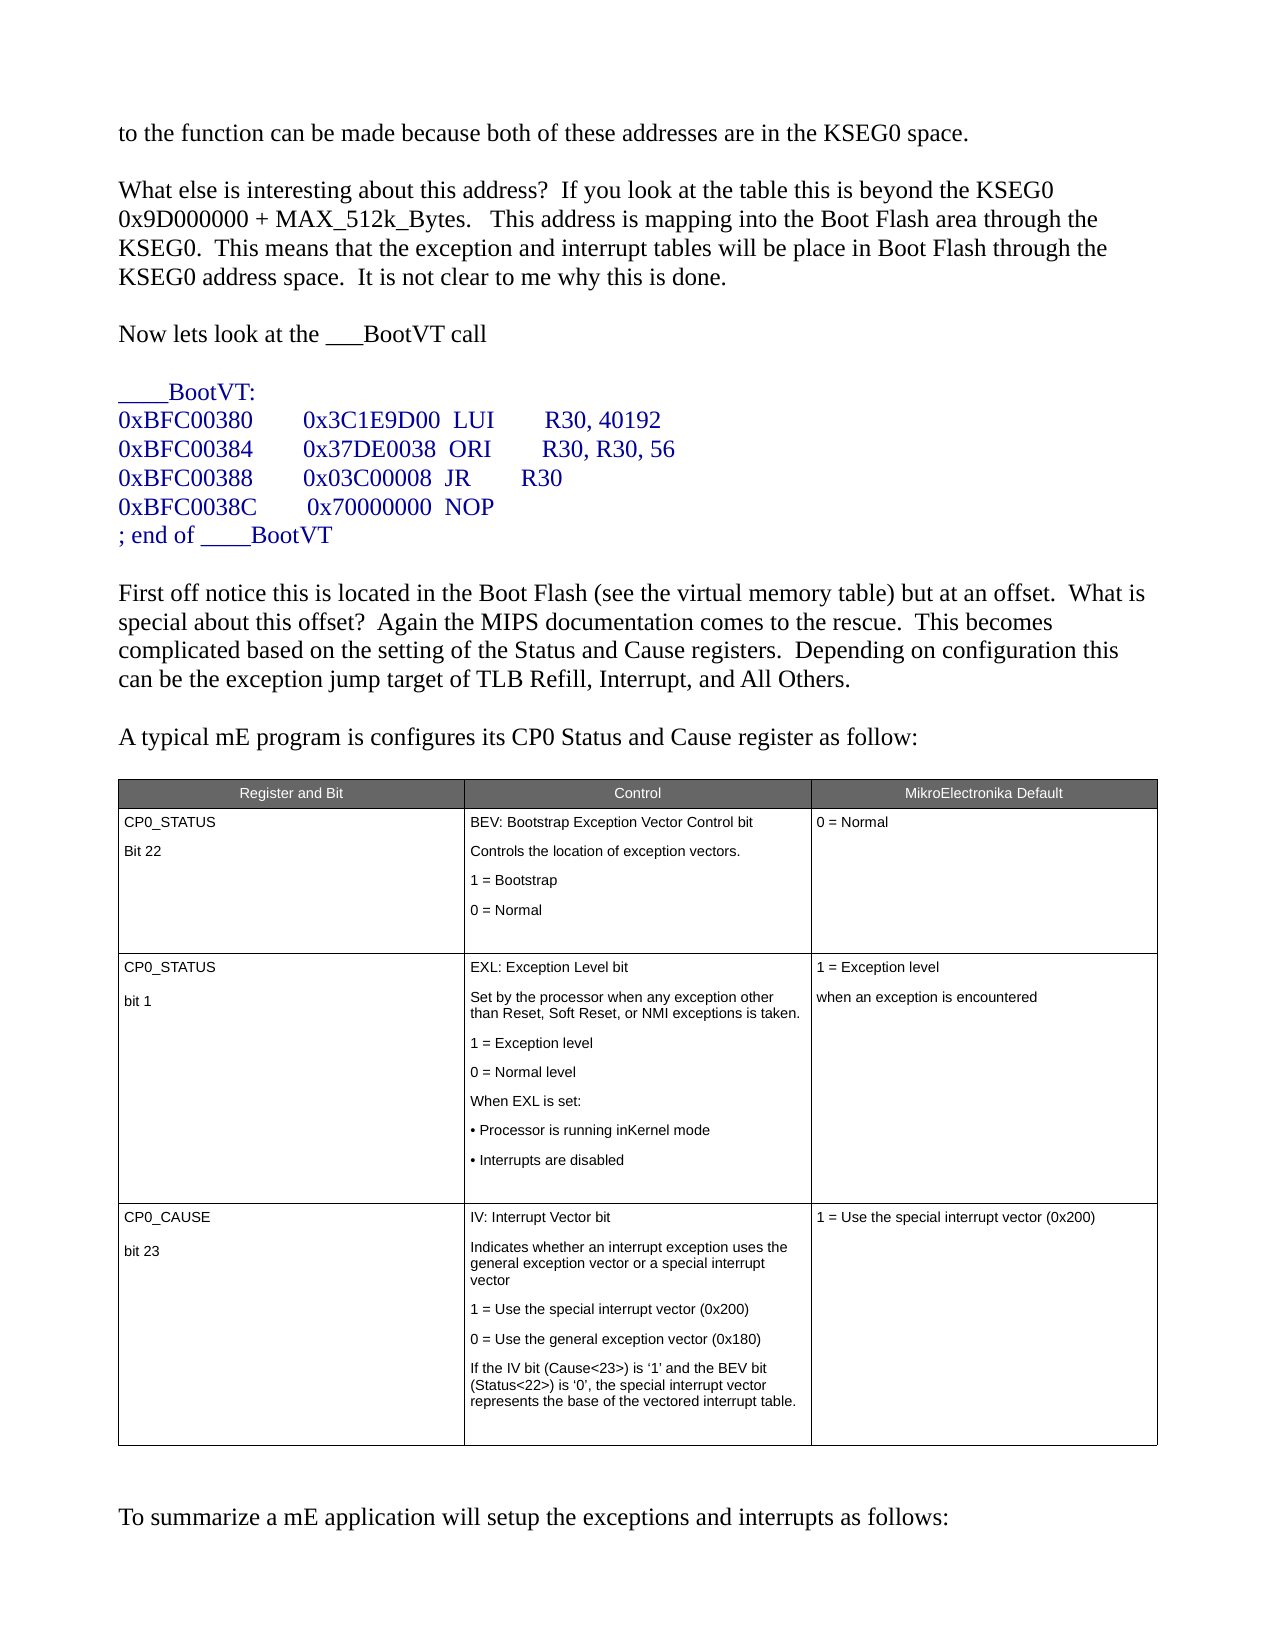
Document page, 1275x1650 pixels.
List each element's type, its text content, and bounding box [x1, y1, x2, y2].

table_cell 1 = Use the special interrupt vector (0x200) [812, 1204, 1157, 1445]
text 0xBFC00384 0x37DE0038 ORI R30, R30, 56 [118, 434, 1157, 463]
table_cell CP0_CAUSE bit 23 [119, 1204, 464, 1445]
text To summarize a mE application will setup the exceptions and interrupts as follows: [118, 1502, 1157, 1531]
text ____BootVT: [118, 377, 1157, 406]
table_cell 1 = Exception level when an exception is encountered [812, 954, 1157, 1203]
text First off notice this is located in the Boot Flash (see the virtual memory table) but at an offset. What is special about this offset? Again the MIPS documentation comes to the rescue. This becomes complicated based on the setting of the Status and Cause registers. Depending on configuration this can be the exception jump target of TLB Refill, Interrupt, and All Others. [118, 578, 1157, 693]
table_header MikroElectronika Default [812, 780, 1157, 808]
table_header Control [465, 780, 811, 808]
table_cell 0 = Normal [812, 809, 1157, 953]
text 0xBFC0038C 0x70000000 NOP [118, 492, 1157, 521]
table_cell IV: Interrupt Vector bit Indicates whether an interrupt exception uses the general exception vector or a special interrupt vector 1 = Use the special interrupt vector (0x200) 0 = Use the general exception vector (0x180) If the IV bit (Cause<23>) is ‘1’ and the BEV bit (Status<22>) is ‘0’, the special interrupt vector represents the base of the vectored interrupt table. [465, 1204, 811, 1445]
table_cell BEV: Bootstrap Exception Vector Control bit Controls the location of exception vectors. 1 = Bootstrap 0 = Normal [465, 809, 811, 953]
text to the function can be made because both of these addresses are in the KSEG0 space. [118, 118, 1157, 147]
text 0xBFC00388 0x03C00008 JR R30 [118, 463, 1157, 492]
text A typical mE program is configures its CP0 Status and Cause register as follow: [118, 722, 1157, 751]
text ; end of ____BootVT [118, 521, 1157, 549]
text 0xBFC00380 0x3C1E9D00 LUI R30, 40192 [118, 406, 1157, 434]
text Now lets look at the ___BootVT call [118, 319, 1157, 348]
text What else is interesting about this address? If you look at the table this is beyond the KSEG0 0x9D000000 + MAX_512k_Bytes. This address is mapping into the Boot Flash area through the KSEG0. This means that the exception and interrupt tables will be place in Boot Flash through the KSEG0 address space. It is not clear to me why this is done. [118, 176, 1157, 291]
table_header Register and Bit [119, 780, 464, 808]
table_cell CP0_STATUS Bit 22 [119, 809, 464, 953]
table_cell EXL: Exception Level bit Set by the processor when any exception other than Reset, Soft Reset, or NMI exceptions is taken. 1 = Exception level 0 = Normal level When EXL is set: • Processor is running inKernel mode • Interrupts are disabled [465, 954, 811, 1203]
table_cell CP0_STATUS bit 1 [119, 954, 464, 1203]
